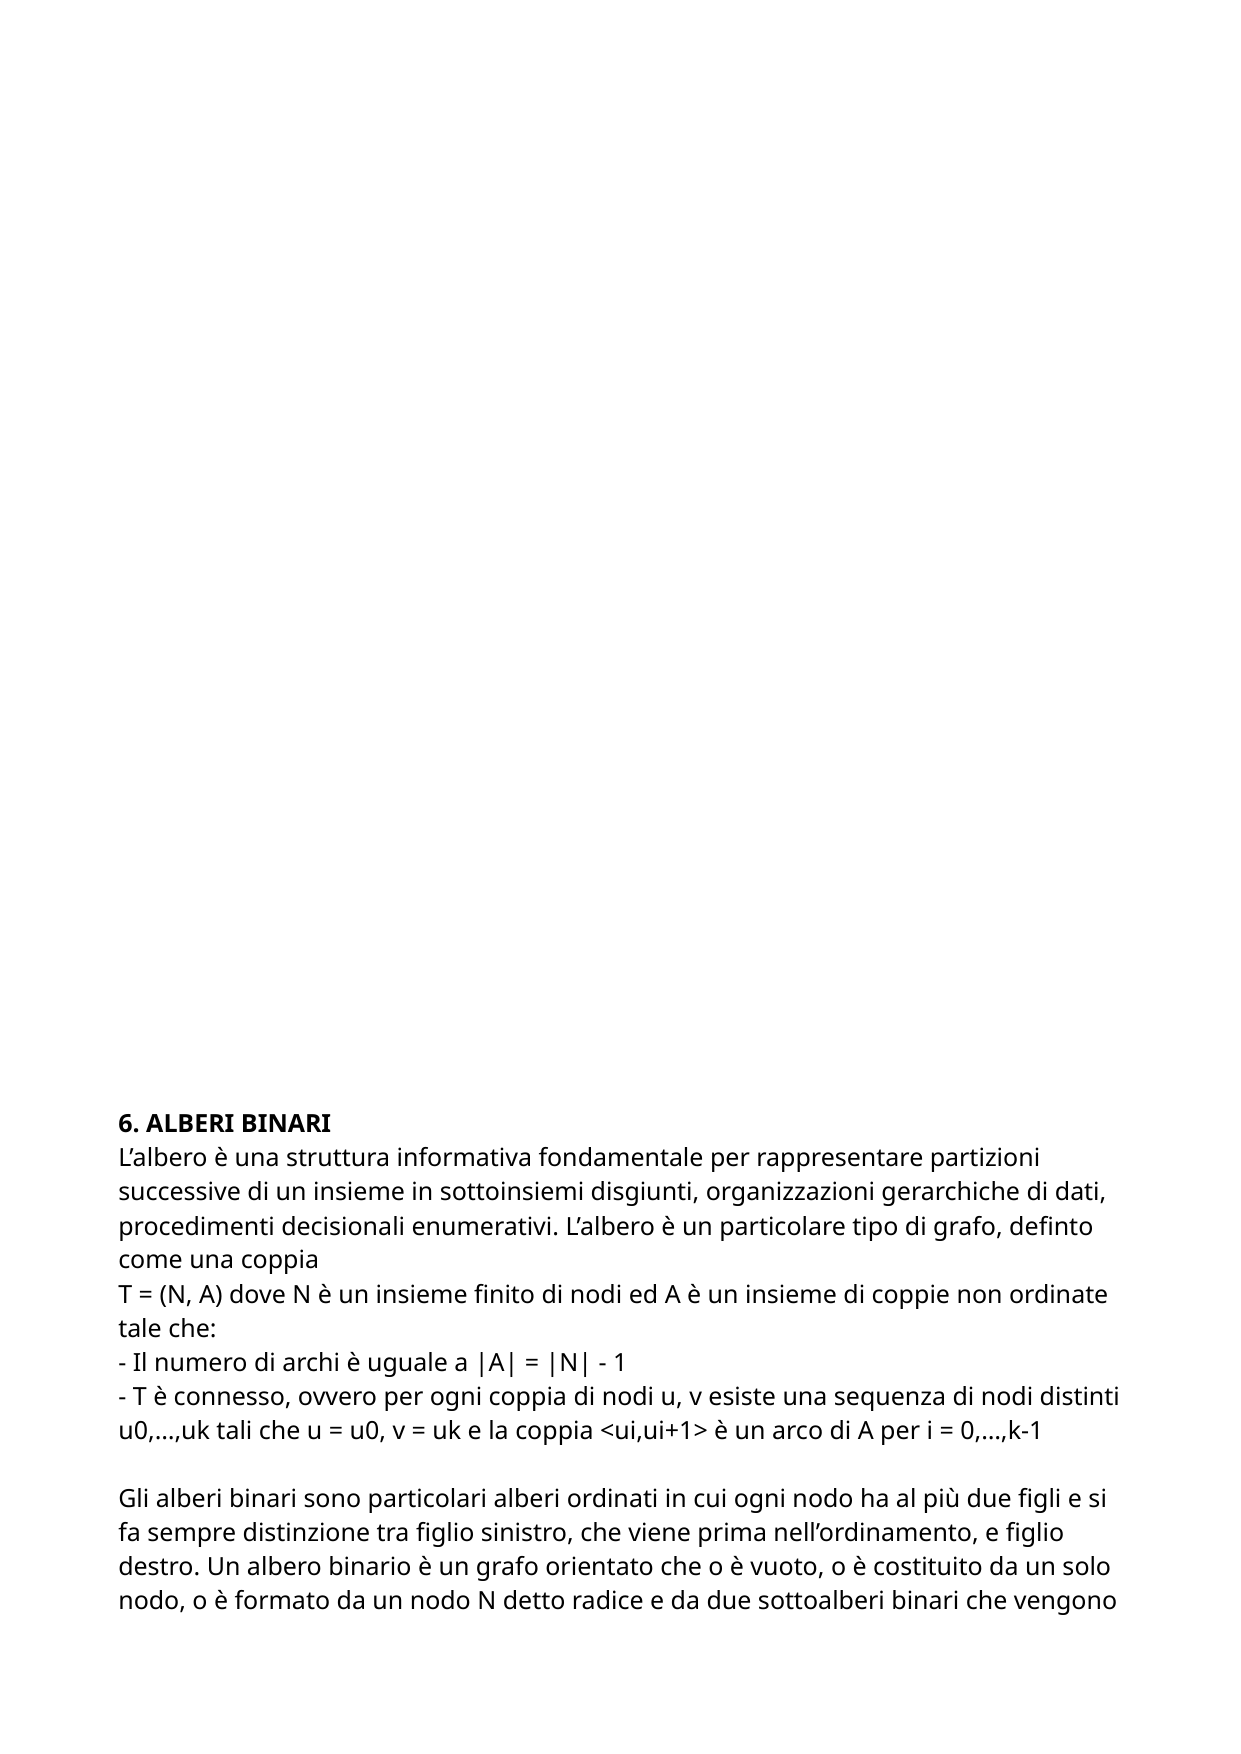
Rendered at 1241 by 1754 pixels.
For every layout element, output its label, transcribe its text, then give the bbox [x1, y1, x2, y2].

text Gli alberi binari sono particolari alberi ordinati in cui ogni nodo ha al più due figli e si fa sempre distinzione tra figlio sinistro, che viene prima nell’ordinamento, e figlio destro. Un albero binario è un grafo orientato che o è vuoto, o è costituito da un solo nodo, o è formato da un nodo N detto radice e da due sottoalberi binari che vengono [118, 1481, 1122, 1617]
text L’albero è una struttura informativa fondamentale per rappresentare partizioni successive di un insieme in sottoinsiemi disgiunti, organizzazioni gerarchiche di dati, procedimenti decisionali enumerativi. L’albero è un particolare tipo di grafo, definto come una coppia [118, 1140, 1122, 1276]
text T = (N, A) dove N è un insieme finito di nodi ed A è un insieme di coppie non ordinate tale che: [118, 1276, 1122, 1344]
text 6. ALBERI BINARI [118, 1106, 1122, 1140]
text - Il numero di archi è uguale a |A| = |N| - 1 [118, 1344, 1122, 1378]
text - T è connesso, ovvero per ogni coppia di nodi u, v esiste una sequenza di nodi distinti u0,…,uk tali che u = u0, v = uk e la coppia <ui,ui+1> è un arco di A per i = 0,…,k-1 [118, 1378, 1122, 1447]
